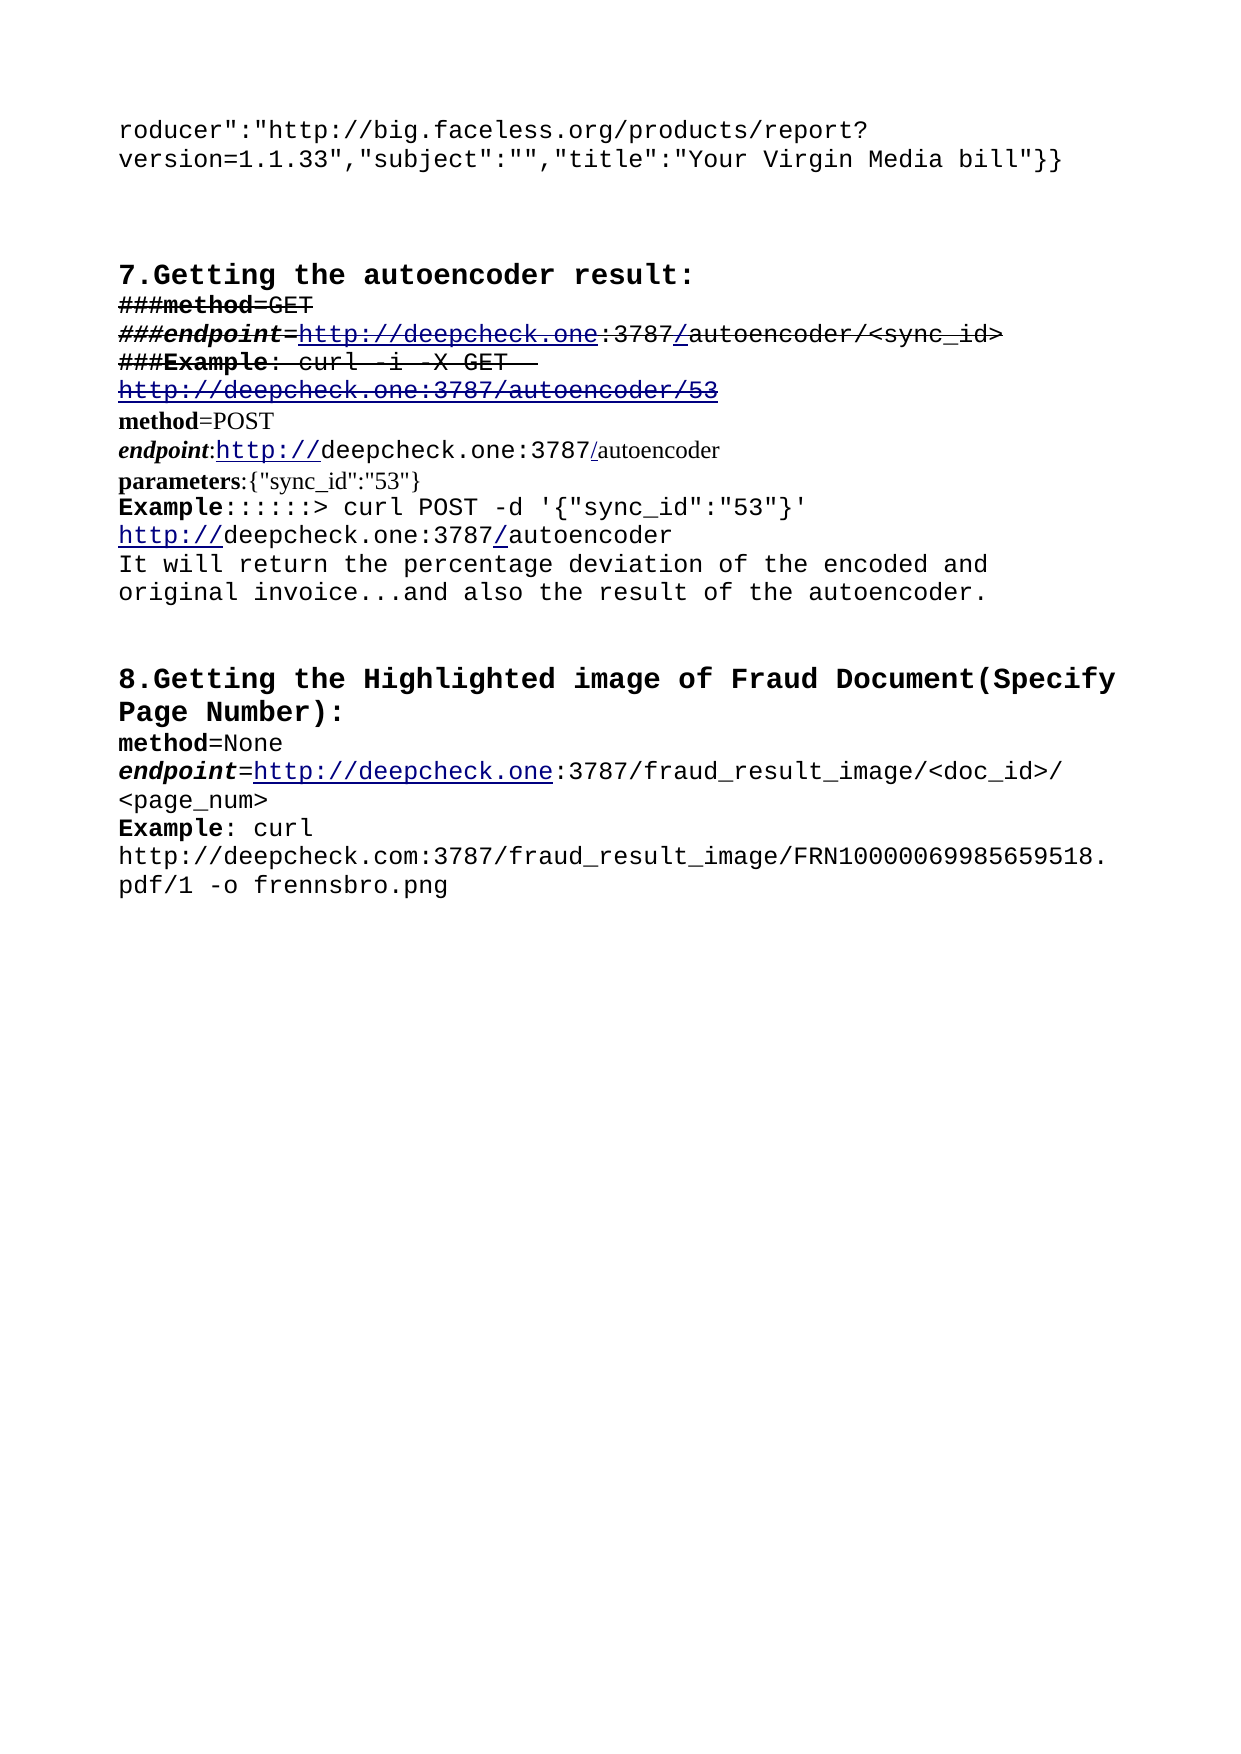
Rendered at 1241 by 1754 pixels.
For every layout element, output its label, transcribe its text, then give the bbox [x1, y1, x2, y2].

text roducer":"http://big.faceless.org/products/report?version=1.1.33","subject":"","title":"Your Virgin Media bill"}} [118, 118, 1122, 175]
text endpoint=http://deepcheck.one:3787/fraud_result_image/<doc_id>/<page_num> [118, 759, 1122, 816]
text endpoint:http://deepcheck.one:3787/autoencoder [118, 435, 1122, 466]
text method=POST [118, 406, 1122, 435]
text method=None [118, 731, 1122, 759]
text ###endpoint=http://deepcheck.one:3787/autoencoder/<sync_id> [118, 321, 1122, 349]
text parameters:{"sync_id":"53"} [118, 466, 1122, 494]
text 7.Getting the autoencoder result: [118, 260, 1122, 293]
text ###Example: curl -i -X GET http://deepcheck.one:3787/autoencoder/53 [118, 349, 1122, 406]
text Example::::::> curl POST -d '{"sync_id":"53"}' http://deepcheck.one:3787/autoencoder [118, 494, 1122, 551]
text It will return the percentage deviation of the encoded and original invoice...and also the result of the autoencoder. [118, 551, 1122, 608]
text Example: curl http://deepcheck.com:3787/fraud_result_image/FRN10000069985659518.pdf/1 -o frennsbro.png [118, 816, 1122, 901]
text ###method=GET [118, 293, 1122, 321]
text 8.Getting the Highlighted image of Fraud Document(Specify Page Number): [118, 664, 1122, 731]
